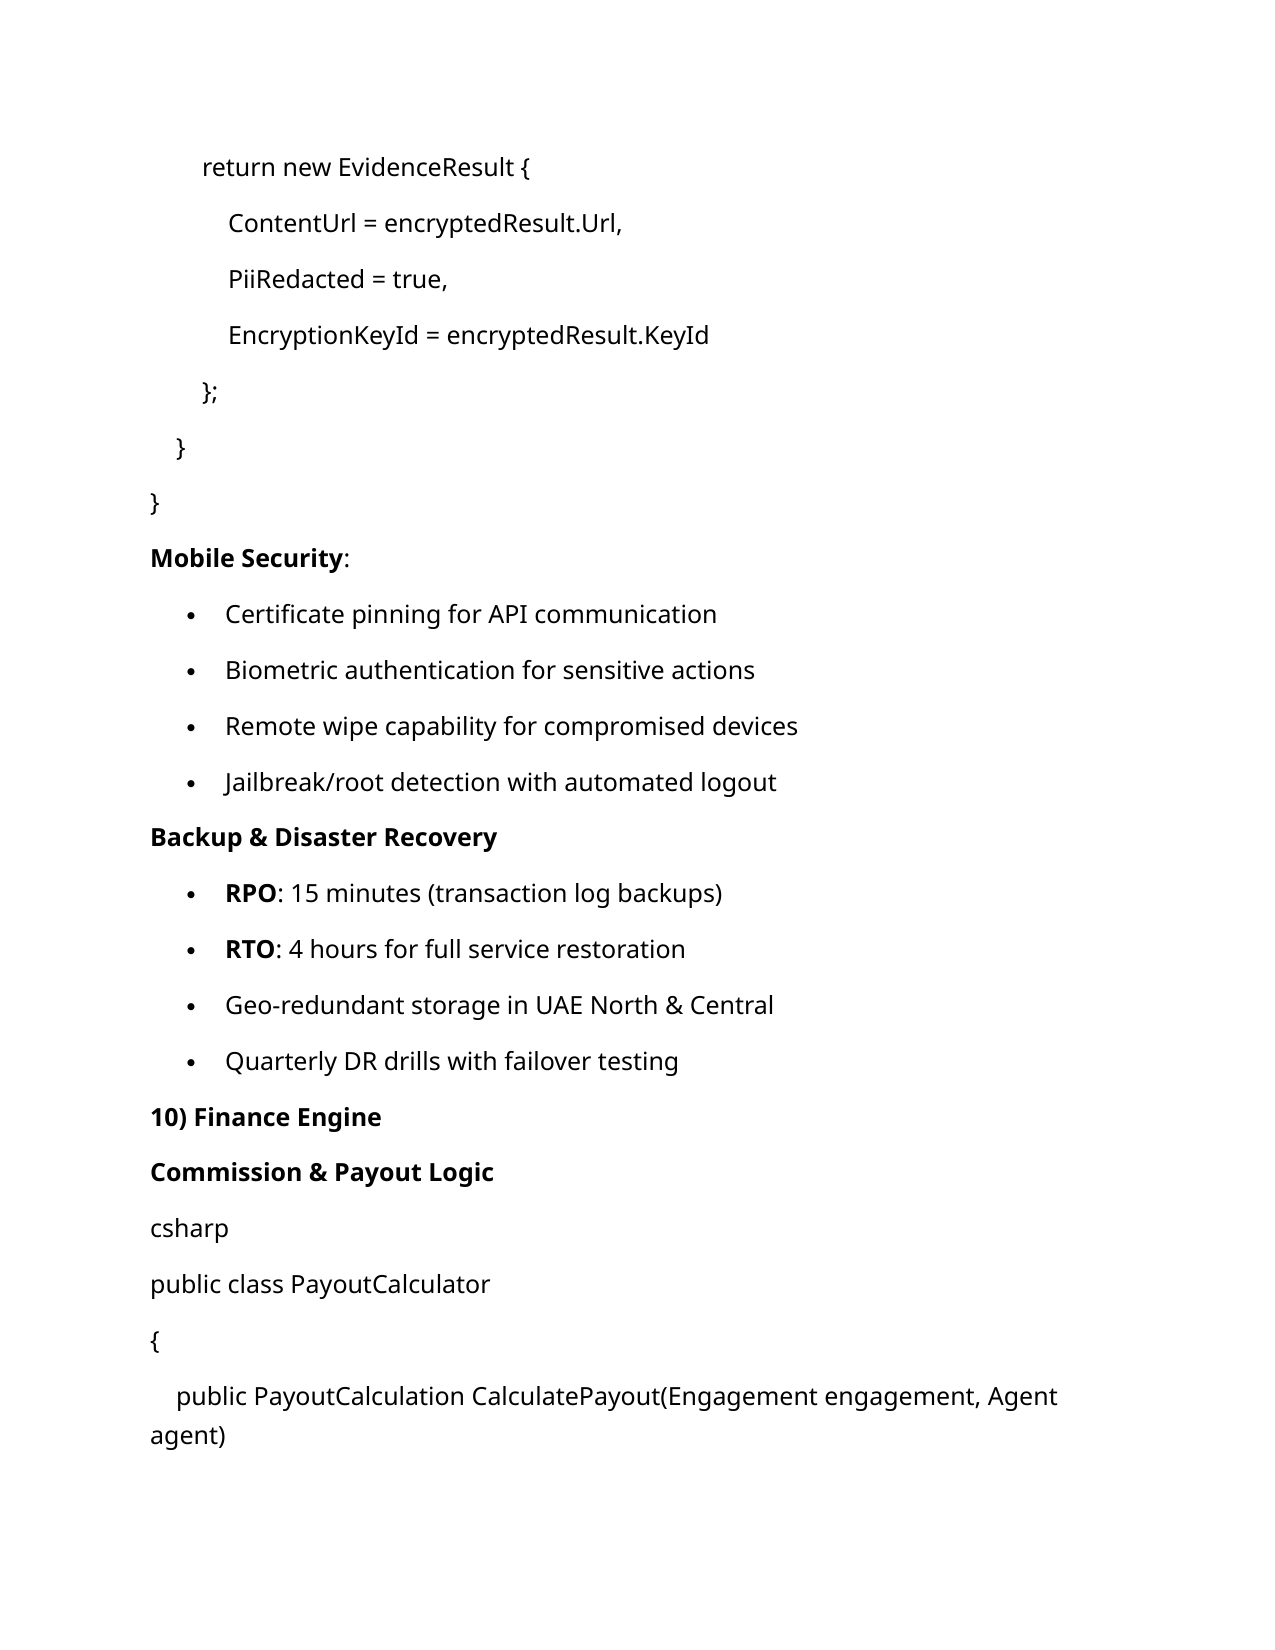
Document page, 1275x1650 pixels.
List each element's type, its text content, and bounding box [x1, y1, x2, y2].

text Backup & Disaster Recovery [150, 820, 1125, 854]
text EncryptionKeyId = encryptedResult.KeyId [150, 317, 1125, 352]
list Jailbreak/root detection with automated logout [187, 764, 1125, 798]
text public class PayoutCalculator [150, 1267, 1125, 1301]
list Biometric authentication for sensitive actions [187, 652, 1125, 687]
text 10) Finance Engine [150, 1099, 1125, 1133]
list Geo-redundant storage in UAE North & Central [187, 987, 1125, 1022]
list Quarterly DR drills with failover testing [187, 1043, 1125, 1077]
text } [150, 429, 1125, 463]
text }; [150, 373, 1125, 407]
text Mobile Security: [150, 541, 1125, 575]
text csharp [150, 1211, 1125, 1245]
text { [150, 1322, 1125, 1357]
list Certificate pinning for API communication [187, 597, 1125, 631]
text } [150, 485, 1125, 519]
list RTO: 4 hours for full service restoration [187, 932, 1125, 966]
list Remote wipe capability for compromised devices [187, 708, 1125, 742]
text public PayoutCalculation CalculatePayout(Engagement engagement, Agent agent) [150, 1378, 1125, 1452]
text PiiRedacted = true, [150, 262, 1125, 296]
text return new EvidenceResult { [150, 150, 1125, 184]
text Commission & Payout Logic [150, 1155, 1125, 1189]
list RPO: 15 minutes (transaction log backups) [187, 876, 1125, 910]
text ContentUrl = encryptedResult.Url, [150, 206, 1125, 240]
